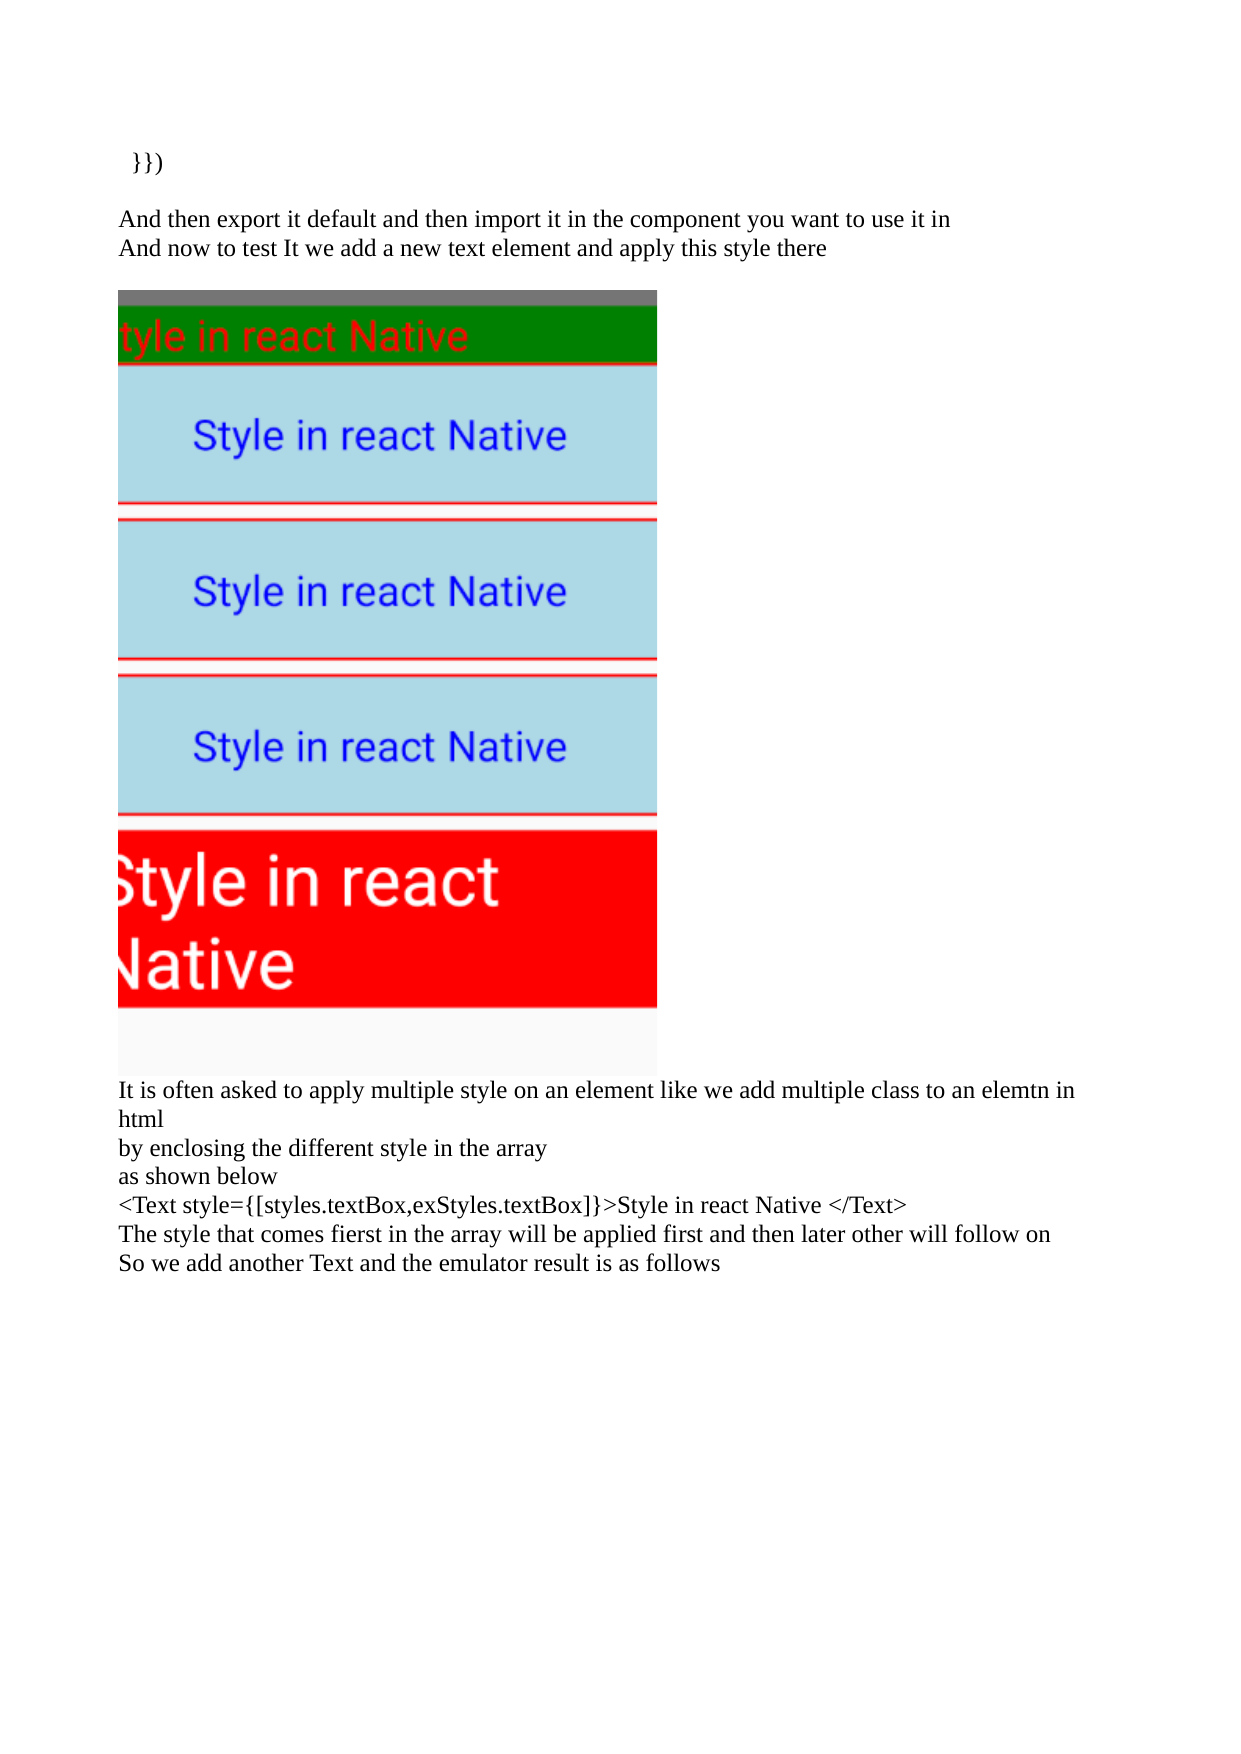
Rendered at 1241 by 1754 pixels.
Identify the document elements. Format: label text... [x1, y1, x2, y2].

text And then export it default and then import it in the component you want to use it in [118, 204, 1122, 233]
text by enclosing the different style in the array [118, 1133, 1122, 1161]
text as shown below [118, 1161, 1122, 1190]
text So we add another Text and the emulator result is as follows [118, 1248, 1122, 1276]
text And now to test It we add a new text element and apply this style there [118, 233, 1122, 262]
text }}) [118, 147, 1122, 176]
text The style that comes fierst in the array will be applied first and then later other will follow on [118, 1219, 1122, 1248]
text <Text style={[styles.textBox,exStyles.textBox]}>Style in react Native </Text> [118, 1190, 1122, 1219]
picture [118, 290, 658, 1076]
text It is often asked to apply multiple style on an element like we add multiple class to an elemtn in html [118, 1075, 1122, 1133]
